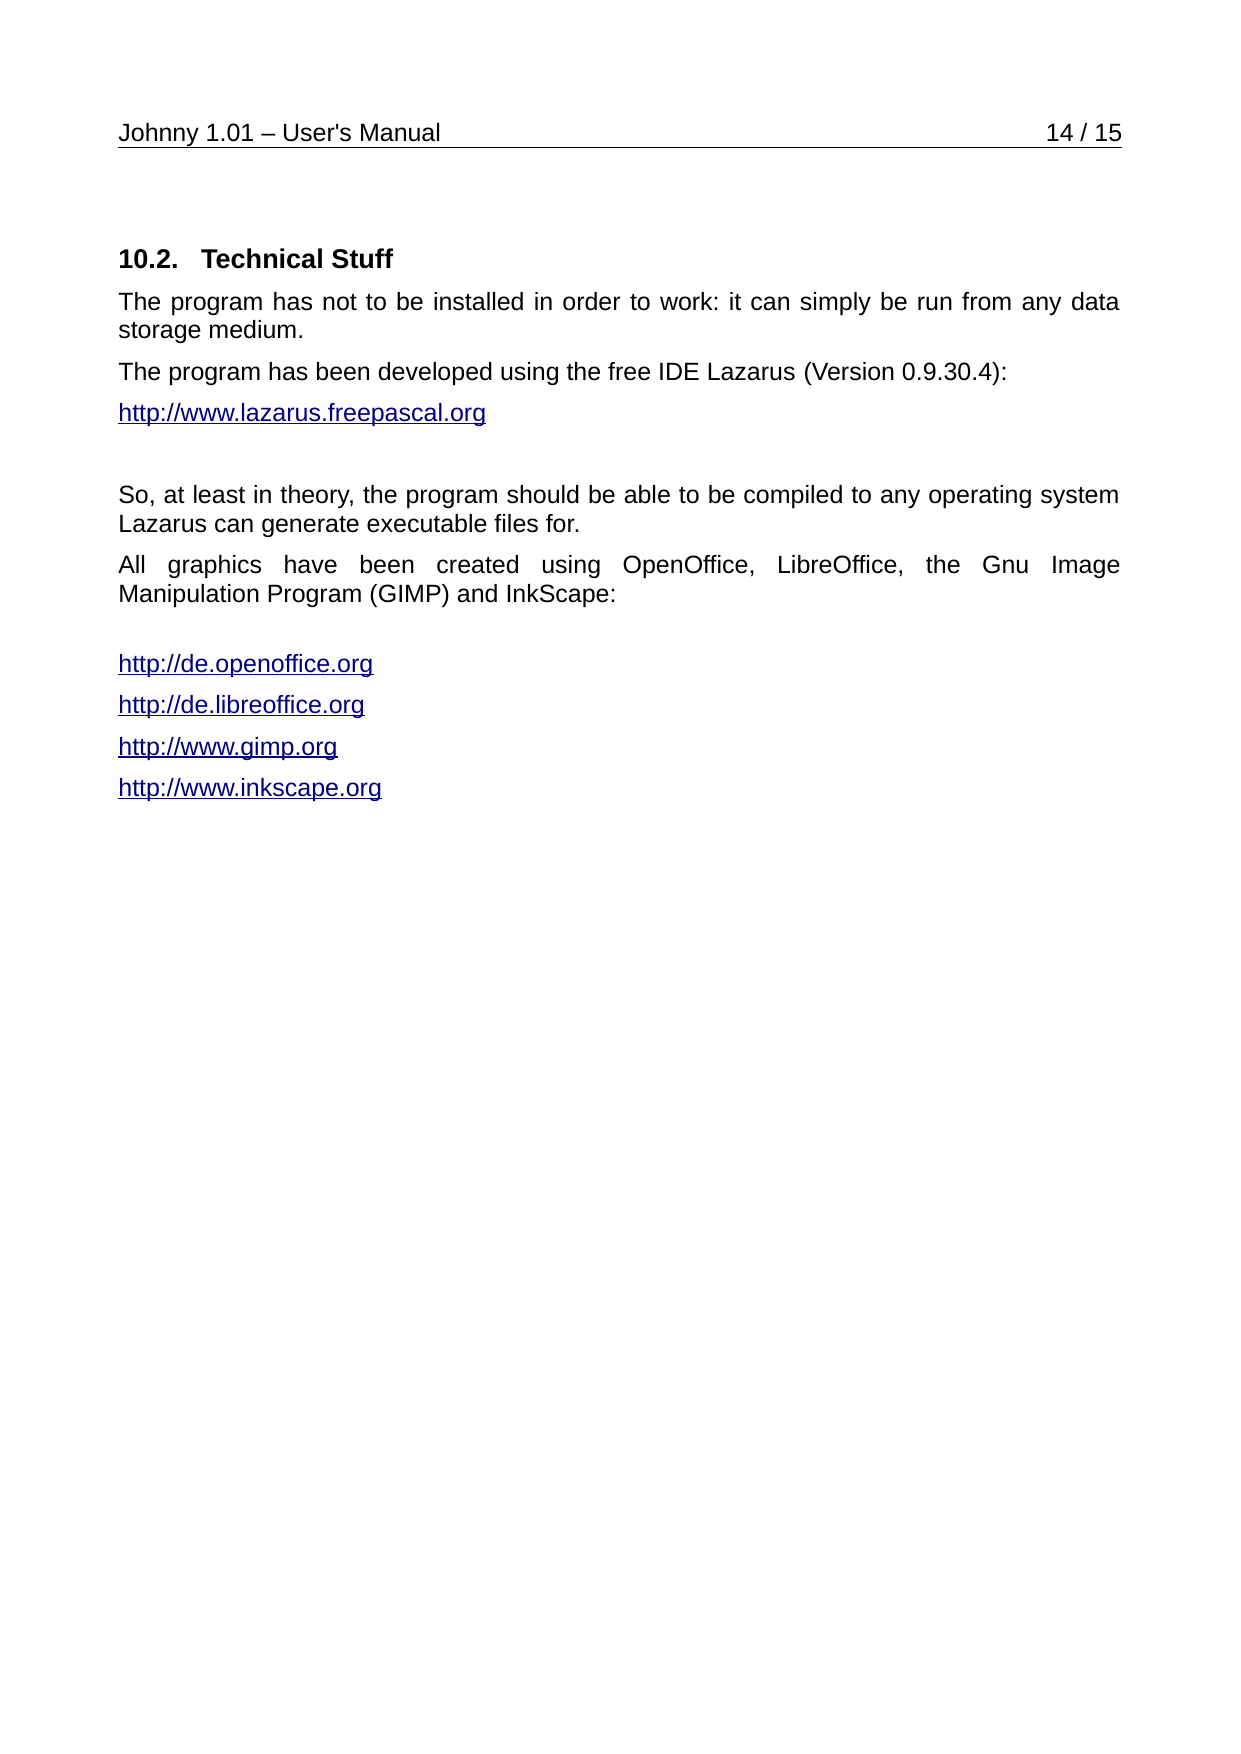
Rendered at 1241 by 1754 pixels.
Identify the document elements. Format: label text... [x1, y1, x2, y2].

text So, at least in theory, the program should be able to be compiled to any operating system Lazarus can generate executable files for. [118, 480, 1122, 538]
text The program has been developed using the free IDE Lazarus (Version 0.9.30.4): [118, 356, 1122, 385]
text http://www.inkscape.org [118, 773, 1122, 801]
text The program has not to be installed in order to work: it can simply be run from any data storage medium. [118, 286, 1122, 344]
text http://www.gimp.org [118, 731, 1122, 760]
text http://de.libreoffice.org [118, 690, 1122, 719]
subtitle Technical Stuff [118, 243, 1122, 274]
text http://www.lazarus.freepascal.org [118, 398, 1122, 426]
text http://de.openoffice.org [118, 649, 1122, 678]
text All graphics have been created using OpenOffice, LibreOffice, the Gnu Image Manipulation Program (GIMP) and InkScape: [118, 550, 1122, 636]
